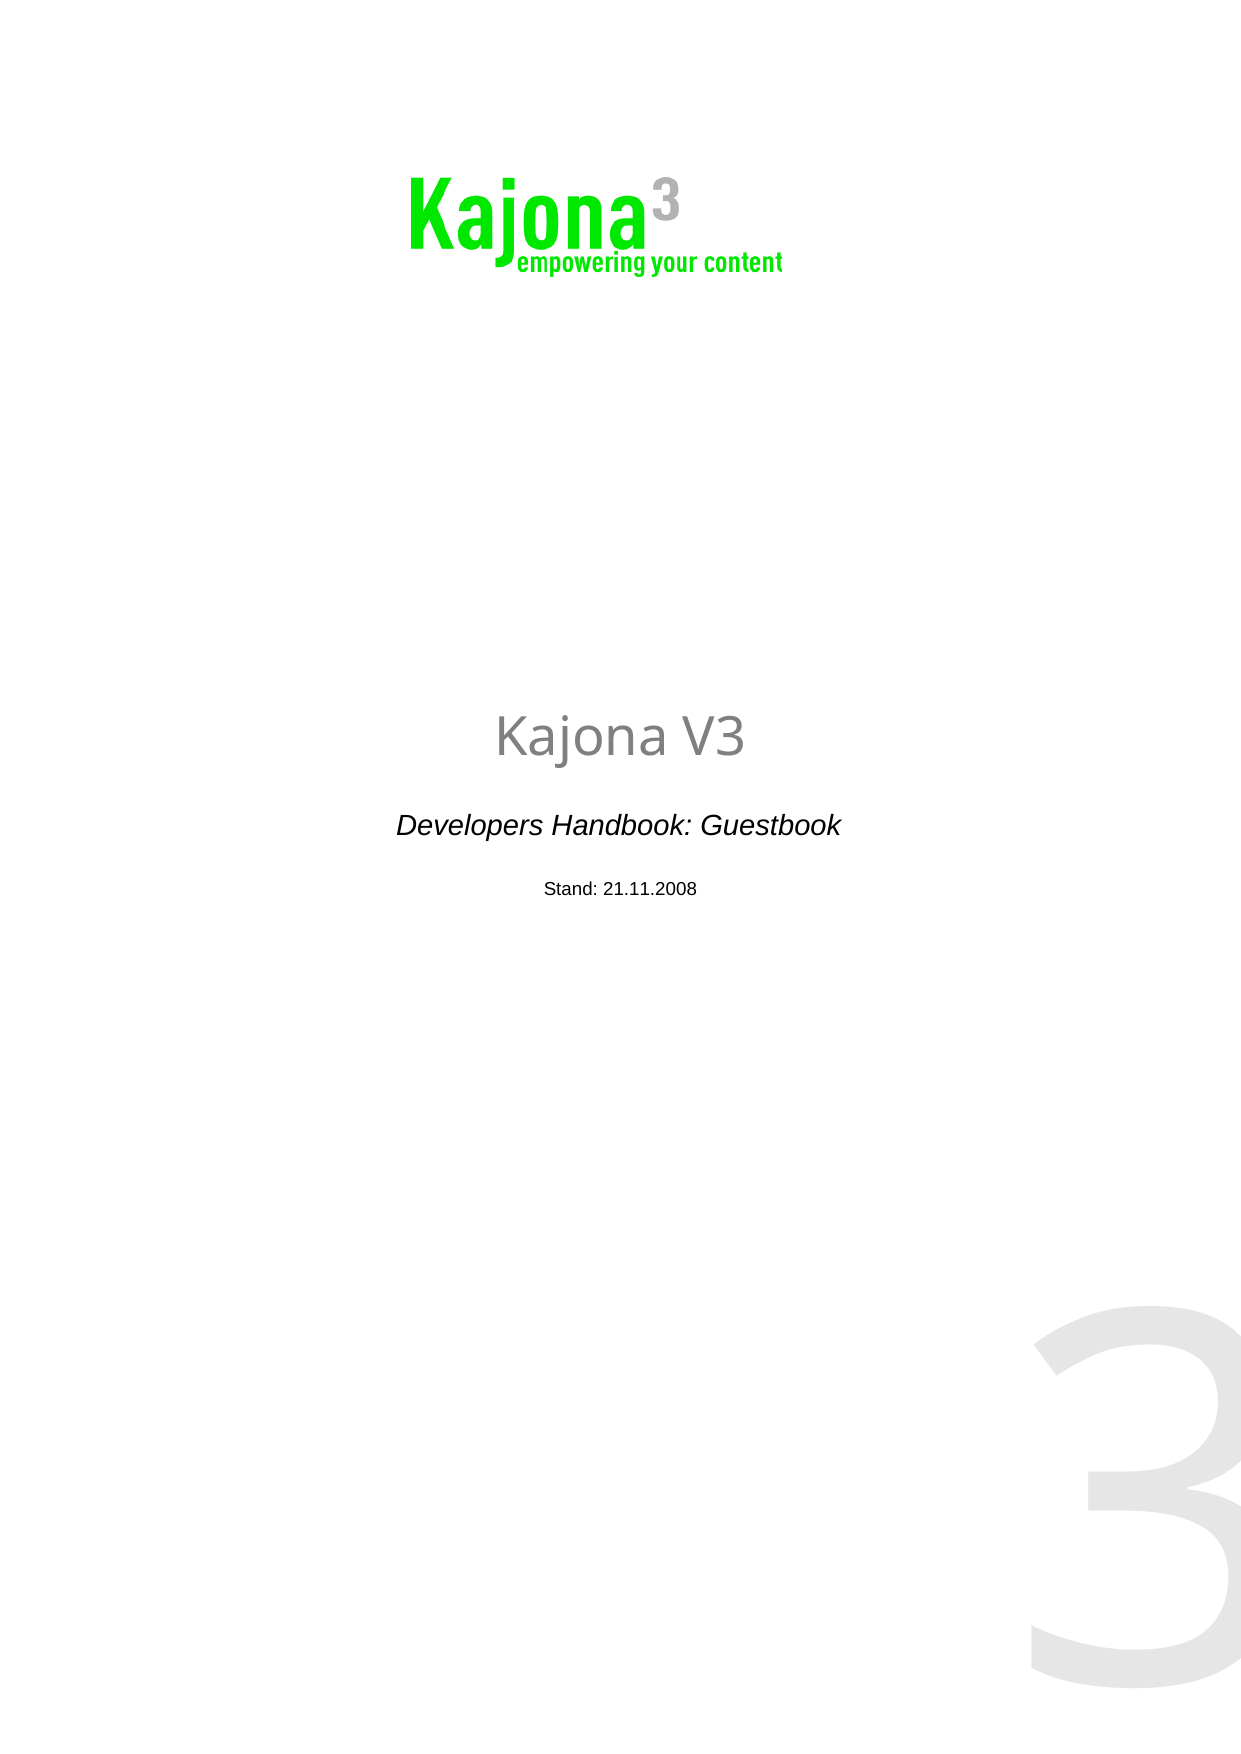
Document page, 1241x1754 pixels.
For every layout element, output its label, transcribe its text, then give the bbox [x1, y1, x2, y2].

title Kajona V3 [118, 697, 1122, 771]
subtitle Stand: 21.11.2008 [118, 879, 1122, 899]
subtitle Developers Handbook: Guestbook [118, 808, 1122, 841]
picture [411, 177, 782, 277]
